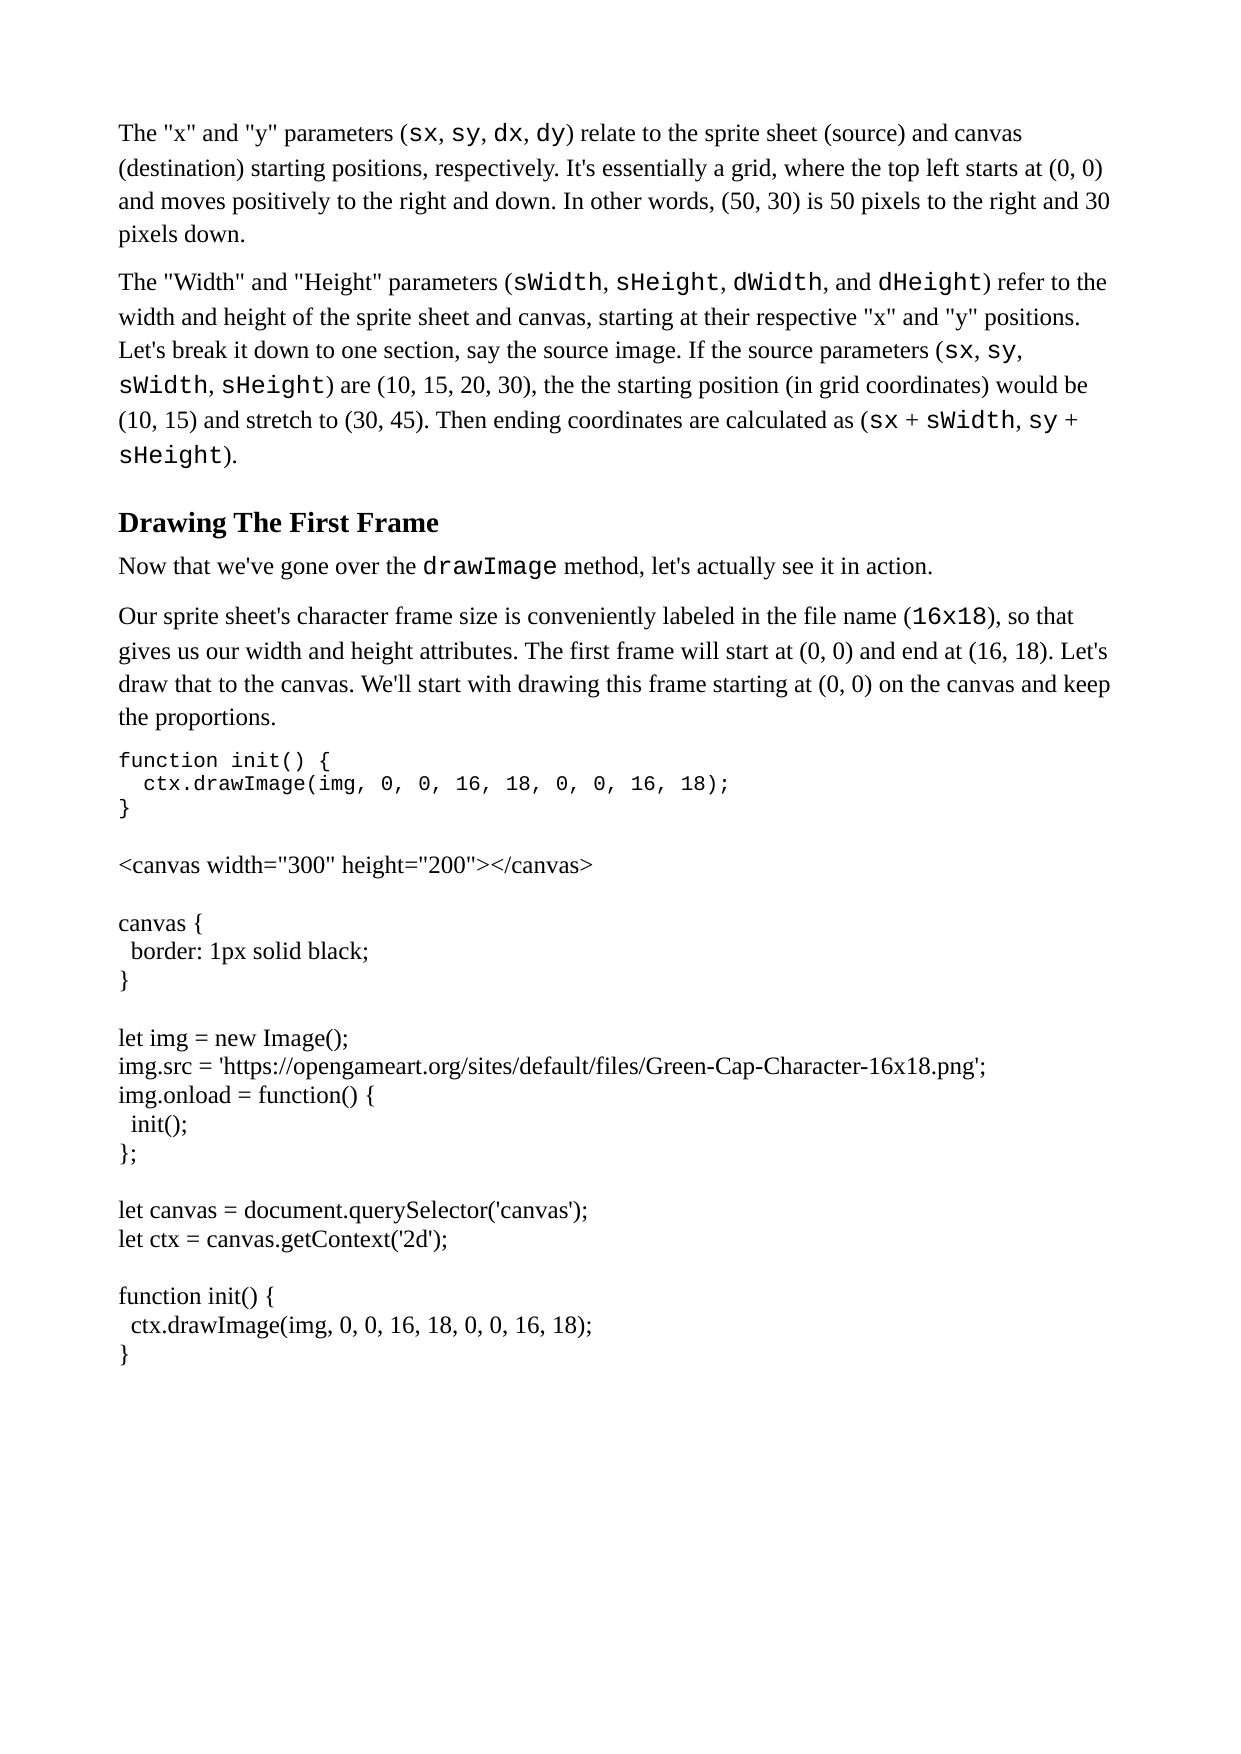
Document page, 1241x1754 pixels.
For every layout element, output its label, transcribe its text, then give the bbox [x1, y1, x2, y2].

text let canvas = document.querySelector('canvas'); [118, 1195, 1122, 1224]
subtitle Drawing The First Frame [118, 505, 1122, 538]
text init(); [118, 1109, 1122, 1138]
text The "x" and "y" parameters (sx, sy, dx, dy) relate to the sprite sheet (source) and canvas (destination) starting positions, respectively. It's essentially a grid, where the top left starts at (0, 0) and moves positively to the right and down. In other words, (50, 30) is 50 pixels to the right and 30 pixels down. [118, 118, 1122, 248]
text Our sprite sheet's character frame size is conveniently labeled in the file name (16x18), so that gives us our width and height attributes. The first frame will start at (0, 0) and end at (16, 18). Let's draw that to the canvas. We'll start with drawing this frame starting at (0, 0) on the canvas and keep the proportions. [118, 601, 1122, 731]
text img.onload = function() { [118, 1080, 1122, 1109]
text <canvas width="300" height="200"></canvas> [118, 850, 1122, 879]
text } [118, 797, 1122, 821]
text function init() { [118, 750, 1122, 773]
text let img = new Image(); [118, 1023, 1122, 1051]
text function init() { [118, 1281, 1122, 1310]
text canvas { [118, 908, 1122, 936]
text Now that we've gone over the drawImage method, let's actually see it in action. [118, 551, 1122, 582]
text }; [118, 1138, 1122, 1166]
text let ctx = canvas.getContext('2d'); [118, 1224, 1122, 1253]
text ctx.drawImage(img, 0, 0, 16, 18, 0, 0, 16, 18); [118, 773, 1122, 797]
text } [118, 1339, 1122, 1368]
text ctx.drawImage(img, 0, 0, 16, 18, 0, 0, 16, 18); [118, 1310, 1122, 1339]
text } [118, 965, 1122, 994]
text img.src = 'https://opengameart.org/sites/default/files/Green-Cap-Character-16x18.png'; [118, 1051, 1122, 1080]
text The "Width" and "Height" parameters (sWidth, sHeight, dWidth, and dHeight) refer to the width and height of the sprite sheet and canvas, starting at their respective "x" and "y" positions. Let's break it down to one section, say the source image. If the source parameters (sx, sy, sWidth, sHeight) are (10, 15, 20, 30), the the starting position (in grid coordinates) would be (10, 15) and stretch to (30, 45). Then ending coordinates are calculated as (sx + sWidth, sy + sHeight). [118, 267, 1122, 471]
text border: 1px solid black; [118, 936, 1122, 965]
